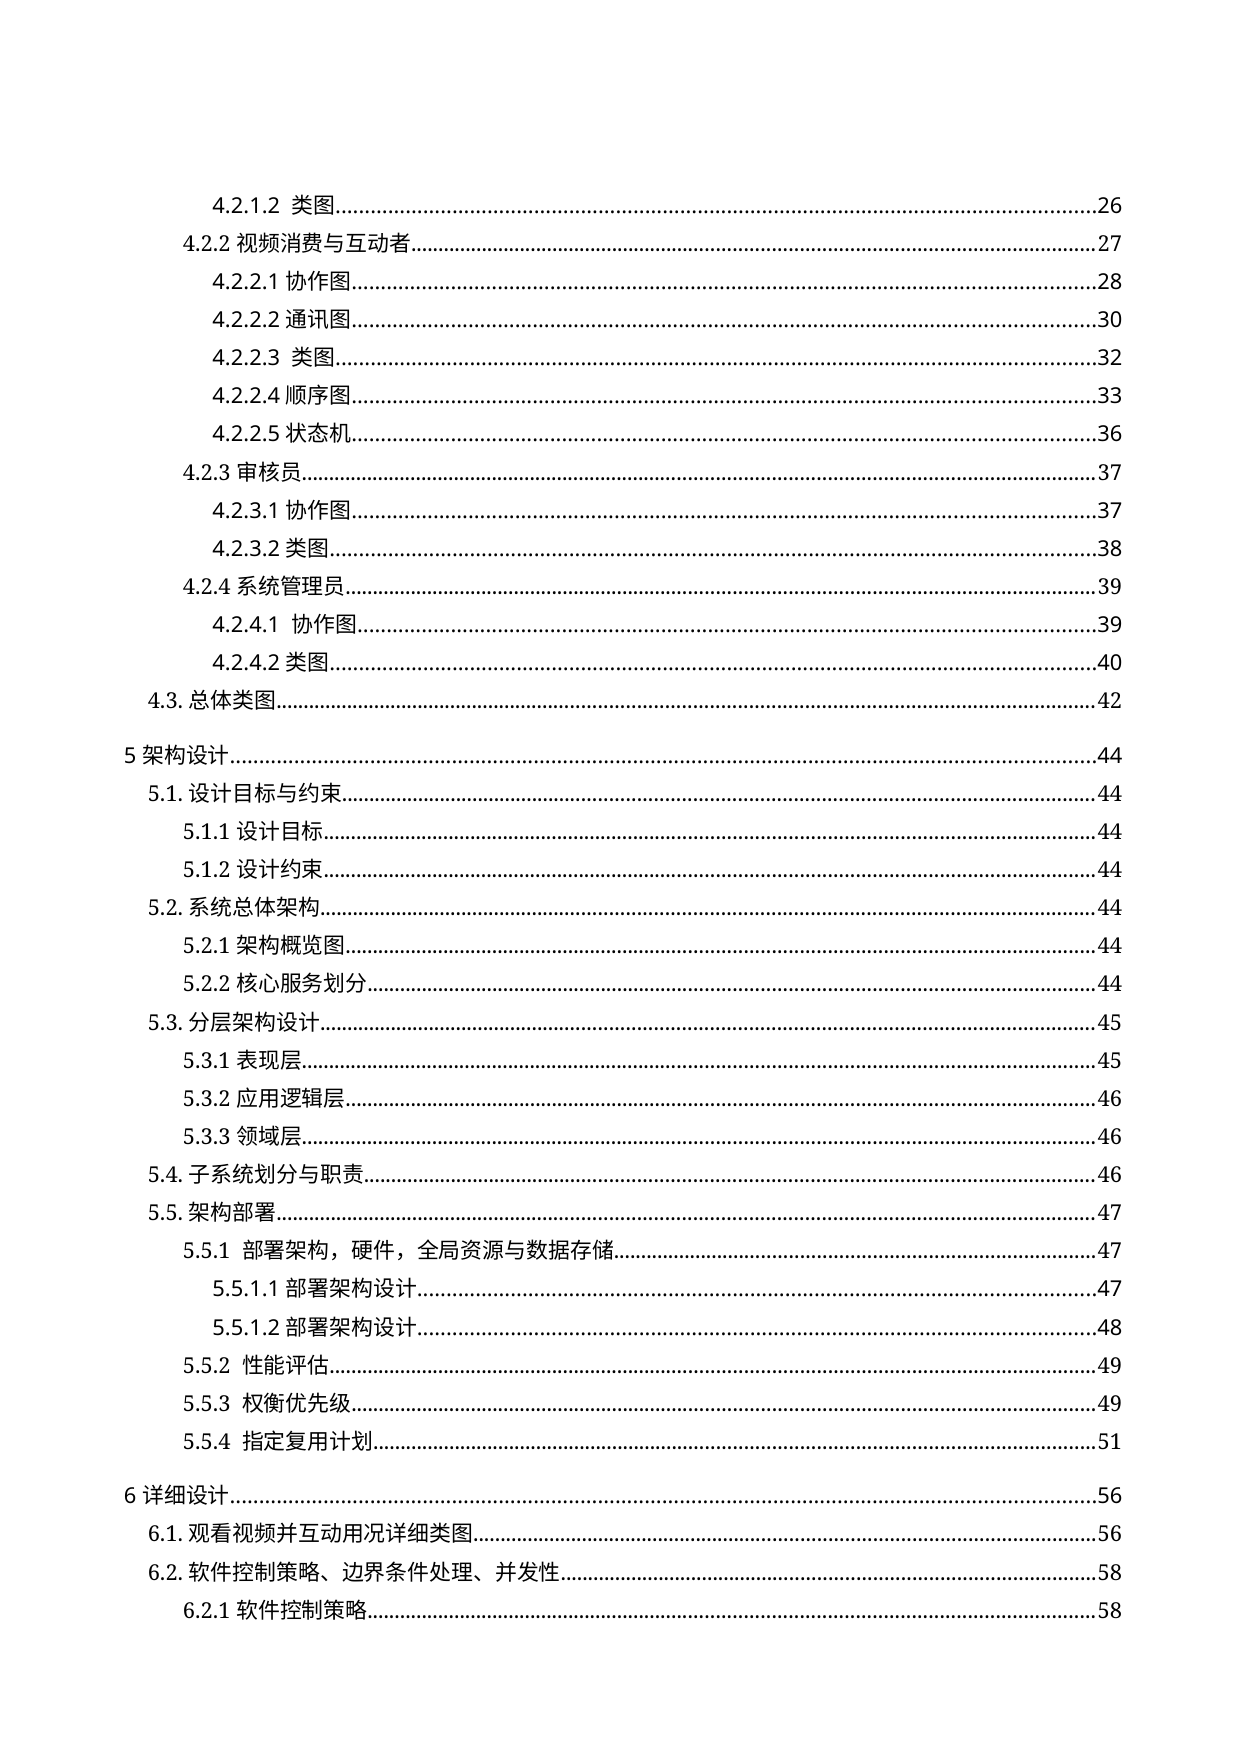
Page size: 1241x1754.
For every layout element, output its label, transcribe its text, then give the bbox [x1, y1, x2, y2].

text 5.5.2 性能评估 49 [177, 1348, 1122, 1379]
text 5.3. 分层架构设计 45 [148, 1004, 1122, 1036]
text 4.2.3.1 协作图 37 [207, 493, 1122, 524]
text 5 架构设计 44 [118, 738, 1122, 769]
text 4.2.4 系统管理员 39 [177, 569, 1122, 601]
text 6.1. 观看视频并互动用况详细类图 56 [148, 1516, 1122, 1548]
text 4.2.4.1 协作图 39 [207, 607, 1122, 639]
text 5.3.1 表现层 45 [177, 1043, 1122, 1074]
text 5.5.1 部署架构，硬件，全局资源与数据存储 47 [177, 1233, 1122, 1265]
text 4.2.4.2 类图 40 [207, 645, 1122, 677]
text 5.4. 子系统划分与职责 46 [148, 1157, 1122, 1189]
text 5.2. 系统总体架构 44 [148, 890, 1122, 922]
text 4.2.3 审核员 37 [177, 454, 1122, 486]
text 5.5. 架构部署 47 [148, 1195, 1122, 1227]
text 6.2. 软件控制策略、边界条件处理、并发性 58 [148, 1554, 1122, 1586]
text 5.2.1 架构概览图 44 [177, 928, 1122, 960]
text 5.1.2 设计约束 44 [177, 852, 1122, 884]
text 5.5.1.2 部署架构设计 48 [207, 1309, 1122, 1341]
text 5.3.3 领域层 46 [177, 1119, 1122, 1151]
text 4.2.1.2 类图 26 [207, 188, 1122, 219]
text 4.2.2.4 顺序图 33 [207, 378, 1122, 410]
text 5.2.2 核心服务划分 44 [177, 966, 1122, 998]
text 5.1. 设计目标与约束 44 [148, 776, 1122, 807]
text 4.2.2.1 协作图 28 [207, 264, 1122, 296]
text 6 详细设计 56 [118, 1478, 1122, 1510]
text 4.2.3.2 类图 38 [207, 531, 1122, 562]
text 4.2.2 视频消费与互动者 27 [177, 226, 1122, 257]
text 5.5.3 权衡优先级 49 [177, 1386, 1122, 1417]
text 4.3. 总体类图 42 [148, 683, 1122, 715]
text 4.2.2.2 通讯图 30 [207, 302, 1122, 334]
text 5.3.2 应用逻辑层 46 [177, 1081, 1122, 1112]
text 5.5.1.1 部署架构设计 47 [207, 1271, 1122, 1303]
text 5.1.1 设计目标 44 [177, 814, 1122, 846]
text 4.2.2.5 状态机 36 [207, 416, 1122, 448]
text 4.2.2.3 类图 32 [207, 340, 1122, 372]
text 6.2.1 软件控制策略 58 [177, 1593, 1122, 1624]
text 5.5.4 指定复用计划 51 [177, 1424, 1122, 1456]
